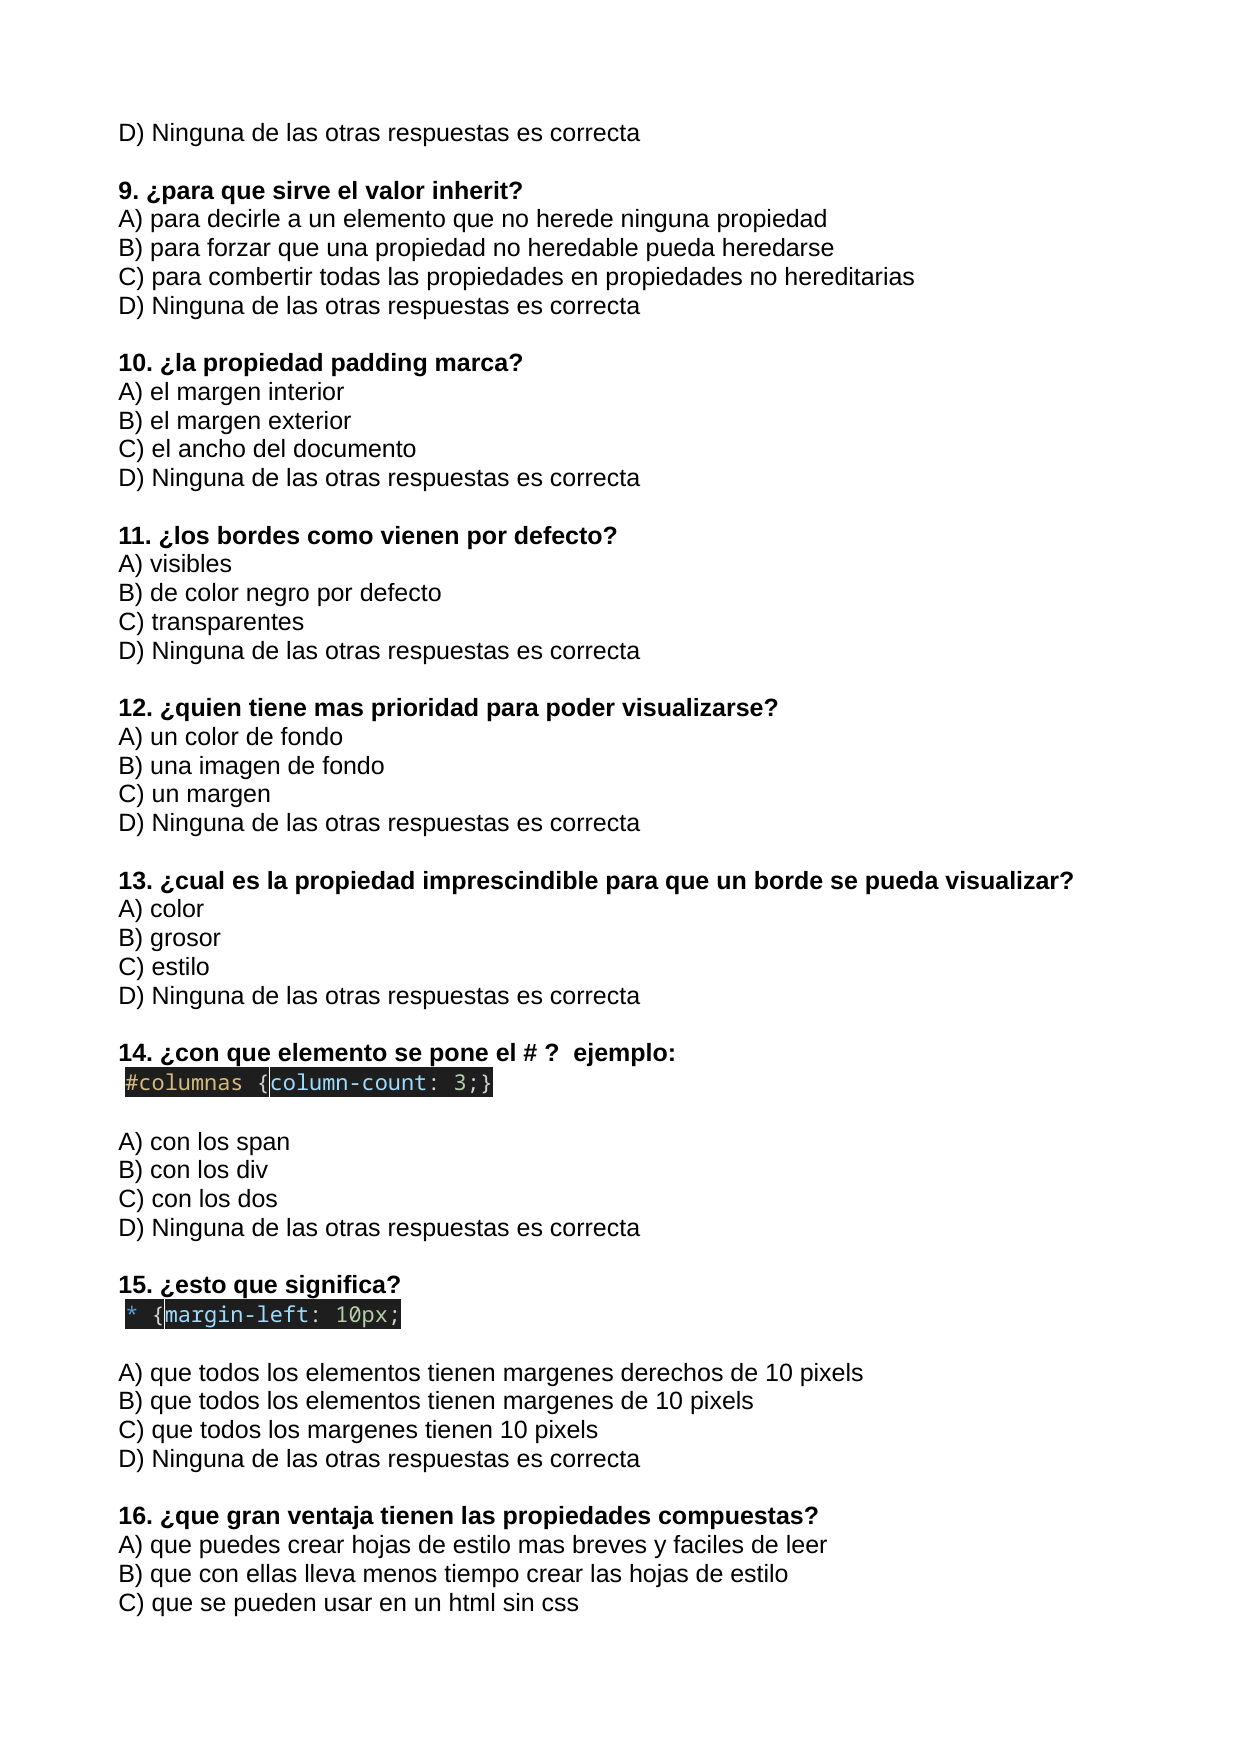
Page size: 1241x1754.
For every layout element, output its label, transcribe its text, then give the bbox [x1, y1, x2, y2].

text B) el margen exterior [118, 406, 1122, 434]
text A) visibles [118, 549, 1122, 578]
text D) Ninguna de las otras respuestas es correcta [118, 291, 1122, 319]
text D) Ninguna de las otras respuestas es correcta [118, 463, 1122, 492]
text A) que puedes crear hojas de estilo mas breves y faciles de leer [118, 1530, 1122, 1559]
text B) de color negro por defecto [118, 578, 1122, 607]
text 12. ¿quien tiene mas prioridad para poder visualizarse? [118, 693, 1122, 722]
text 16. ¿que gran ventaja tienen las propiedades compuestas? [118, 1501, 1122, 1530]
text D) Ninguna de las otras respuestas es correcta [118, 1213, 1122, 1241]
text D) Ninguna de las otras respuestas es correcta [118, 981, 1122, 1009]
text A) un color de fondo [118, 722, 1122, 751]
text D) Ninguna de las otras respuestas es correcta [118, 808, 1122, 837]
text C) con los dos [118, 1184, 1122, 1213]
text D) Ninguna de las otras respuestas es correcta [118, 118, 1122, 147]
text B) que todos los elementos tienen margenes de 10 pixels [118, 1386, 1122, 1415]
text C) estilo [118, 952, 1122, 981]
text 10. ¿la propiedad padding marca? [118, 348, 1122, 377]
text 13. ¿cual es la propiedad imprescindible para que un borde se pueda visualizar? [118, 866, 1122, 894]
text C) el ancho del documento [118, 434, 1122, 463]
text C) transparentes [118, 607, 1122, 636]
text B) que con ellas lleva menos tiempo crear las hojas de estilo [118, 1559, 1122, 1587]
text A) que todos los elementos tienen margenes derechos de 10 pixels [118, 1357, 1122, 1386]
text C) que se pueden usar en un html sin css [118, 1587, 1122, 1616]
text 9. ¿para que sirve el valor inherit? [118, 176, 1122, 204]
text 11. ¿los bordes como vienen por defecto? [118, 521, 1122, 549]
text C) que todos los margenes tienen 10 pixels [118, 1415, 1122, 1444]
text B) con los div [118, 1155, 1122, 1184]
text * {margin-left: 10px; [118, 1299, 1122, 1329]
text #columnas {column-count: 3;} [118, 1067, 1122, 1097]
text B) grosor [118, 923, 1122, 952]
text C) para combertir todas las propiedades en propiedades no hereditarias [118, 262, 1122, 291]
text D) Ninguna de las otras respuestas es correcta [118, 1444, 1122, 1472]
text C) un margen [118, 779, 1122, 808]
text 14. ¿con que elemento se pone el # ? ejemplo: [118, 1038, 1122, 1067]
text A) el margen interior [118, 377, 1122, 406]
text D) Ninguna de las otras respuestas es correcta [118, 636, 1122, 664]
text B) para forzar que una propiedad no heredable pueda heredarse [118, 233, 1122, 262]
text A) para decirle a un elemento que no herede ninguna propiedad [118, 204, 1122, 233]
text A) con los span [118, 1126, 1122, 1155]
text B) una imagen de fondo [118, 751, 1122, 779]
text 15. ¿esto que significa? [118, 1270, 1122, 1299]
text A) color [118, 894, 1122, 923]
